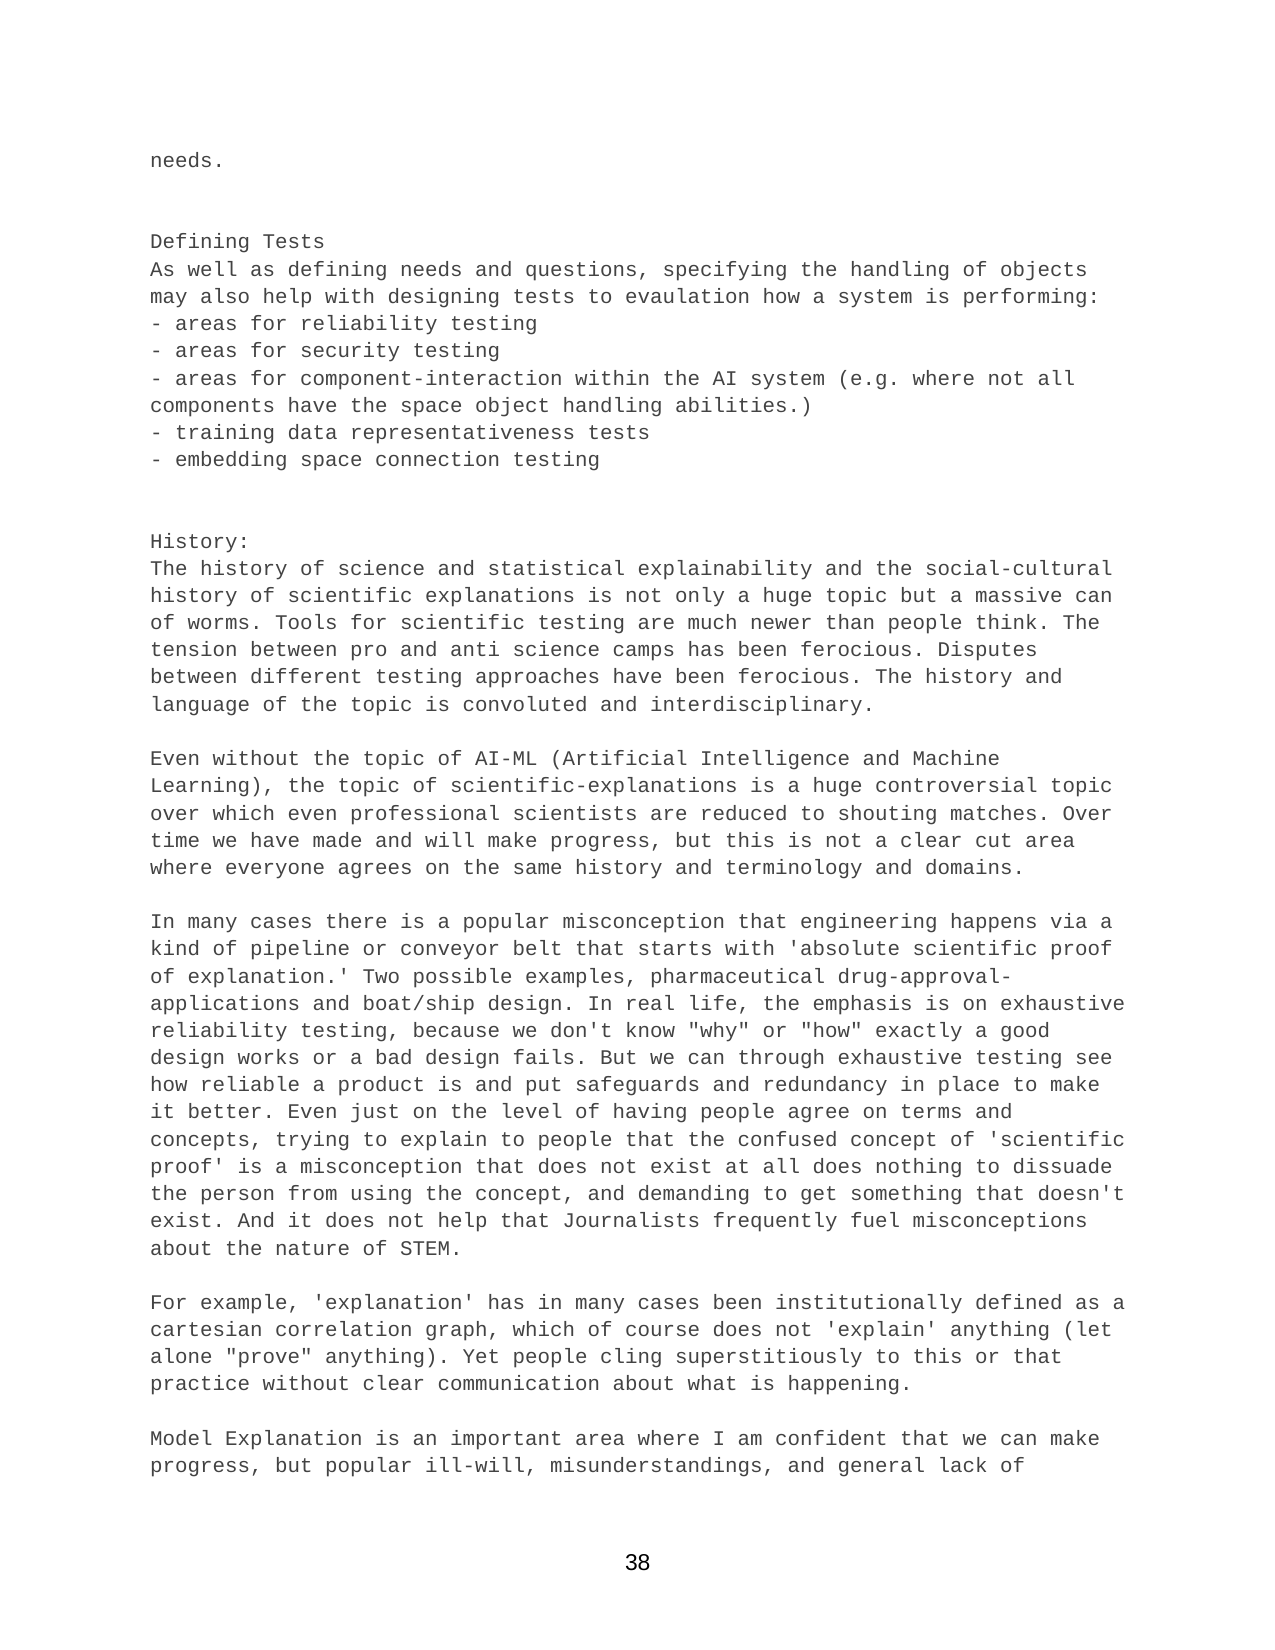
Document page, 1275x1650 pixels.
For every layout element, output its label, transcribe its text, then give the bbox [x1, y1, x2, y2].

text - training data representativeness tests [150, 422, 1125, 446]
text Model Explanation is an important area where I am confident that we can make progress, but popular ill-will, misunderstandings, and general lack of [150, 1428, 1125, 1479]
text - areas for component-interaction within the AI system (e.g. where not all components have the space object handling abilities.) [150, 367, 1125, 418]
text History: [150, 531, 1125, 554]
text - embedding space connection testing [150, 449, 1125, 473]
text needs. [150, 150, 1125, 174]
text - areas for security testing [150, 340, 1125, 364]
text In many cases there is a popular misconception that engineering happens via a kind of pipeline or conveyor belt that starts with 'absolute scientific proof of explanation.' Two possible examples, pharmaceutical drug-approval-applications and boat/ship design. In real life, the emphasis is on exhaustive reliability testing, because we don't know "why" or "how" exactly a good design works or a bad design fails. But we can through exhaustive testing see how reliable a product is and put safeguards and redundancy in place to make it better. Even just on the level of having people agree on terms and concepts, trying to explain to people that the confused concept of 'scientific proof' is a misconception that does not exist at all does nothing to dissuade the person from using the concept, and demanding to get something that doesn't exist. And it does not help that Journalists frequently fuel misconceptions about the nature of STEM. [150, 911, 1125, 1261]
text As well as defining needs and questions, specifying the handling of objects may also help with designing tests to evaulation how a system is performing: [150, 259, 1125, 309]
text Even without the topic of AI-ML (Artificial Intelligence and Machine Learning), the topic of scientific-explanations is a huge controversial topic over which even professional scientists are reduced to shouting matches. Over time we have made and will make progress, but this is not a clear cut area where everyone agrees on the same history and terminology and domains. [150, 748, 1125, 881]
text The history of science and statistical explainability and the social-cultural history of scientific explanations is not only a huge topic but a massive can of worms. Tools for scientific testing are much newer than people think. The tension between pro and anti science camps has been ferocious. Disputes between different testing approaches have been ferocious. The history and language of the topic is convoluted and interdisciplinary. [150, 558, 1125, 717]
text For example, 'explanation' has in many cases been institutionally defined as a cartesian correlation graph, which of course does not 'explain' anything (let alone "prove" anything). Yet people cling superstitiously to this or that practice without clear communication about what is happening. [150, 1292, 1125, 1397]
text - areas for reliability testing [150, 313, 1125, 337]
text Defining Tests [150, 232, 1125, 255]
